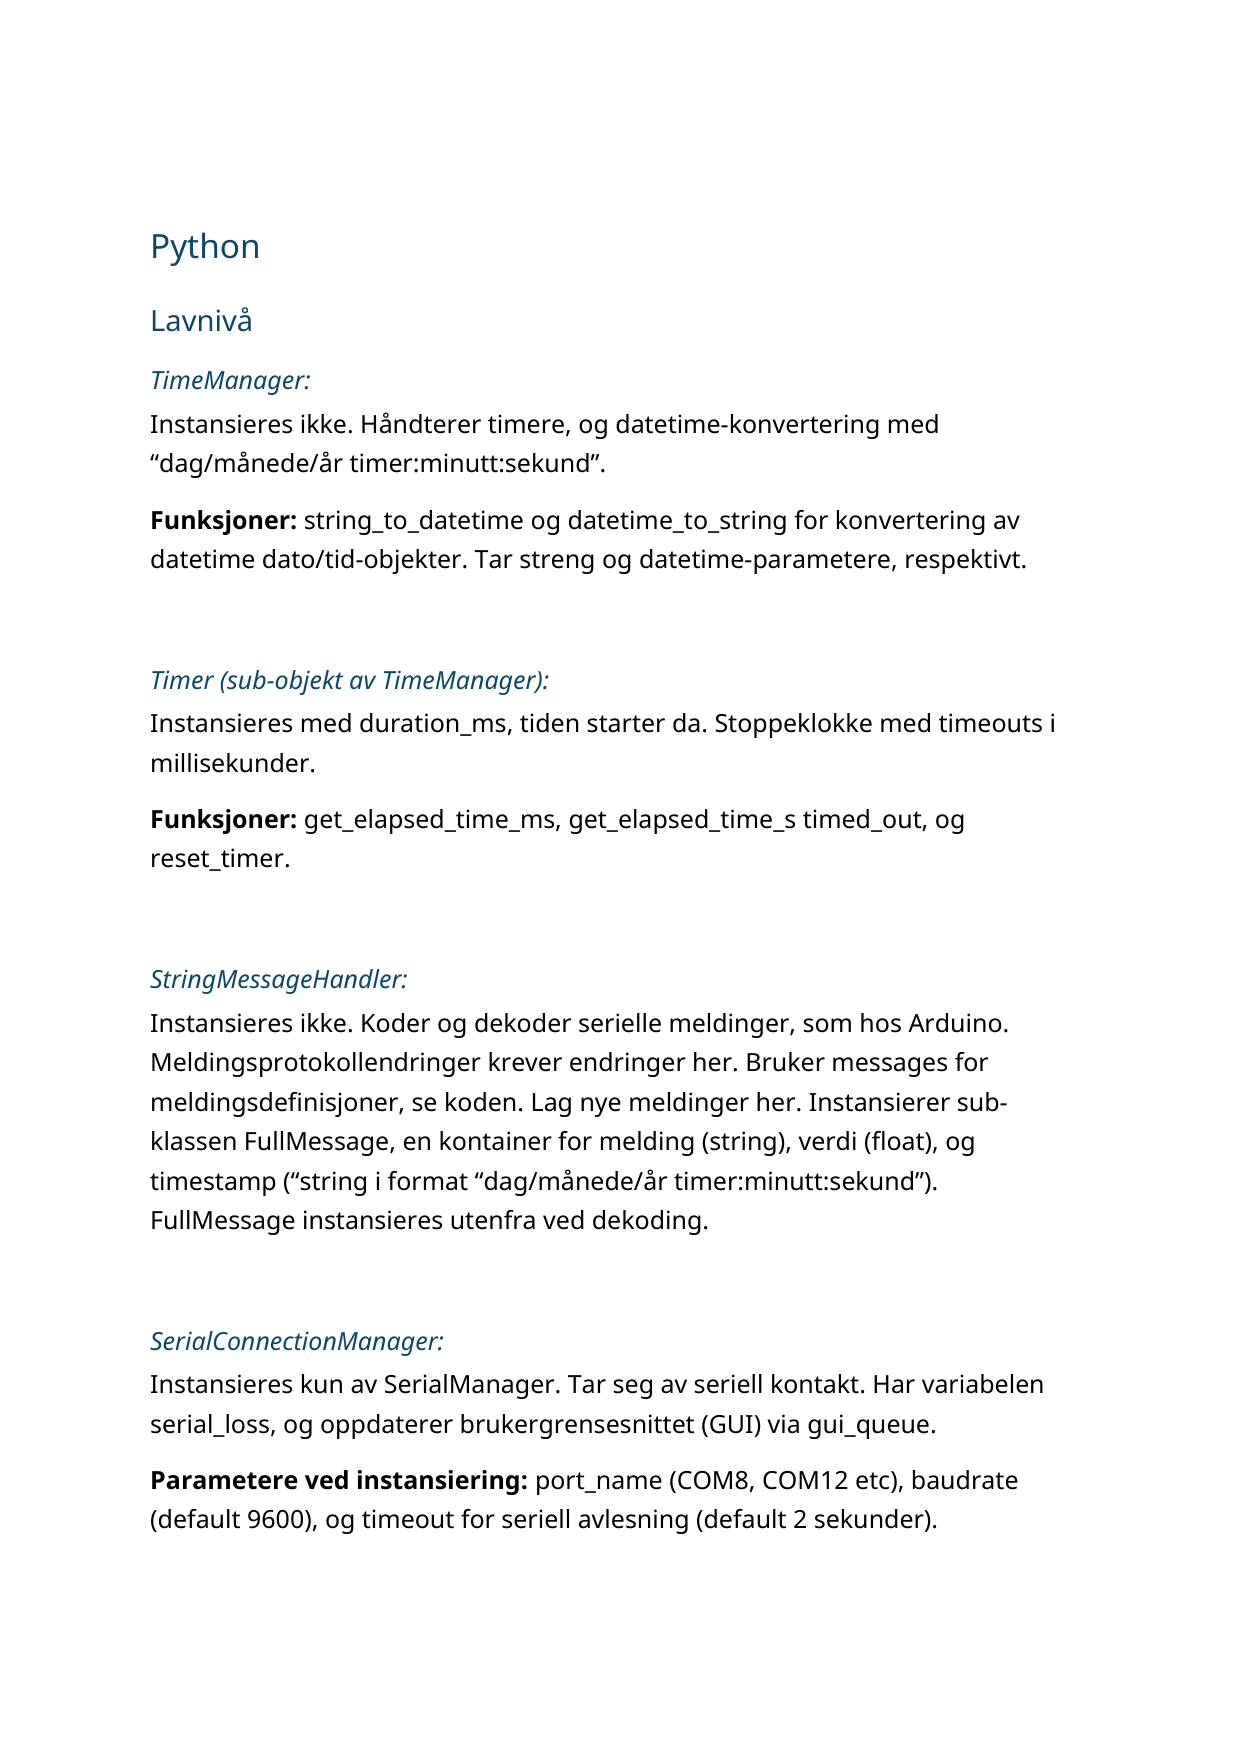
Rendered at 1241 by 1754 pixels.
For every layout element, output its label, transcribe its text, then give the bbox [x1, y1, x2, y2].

text Parametere ved instansiering: port_name (COM8, COM12 etc), baudrate (default 9600), og timeout for seriell avlesning (default 2 sekunder). [150, 1463, 1090, 1536]
text Instansieres ikke. Håndterer timere, og datetime-konvertering med “dag/månede/år timer:minutt:sekund”. [150, 407, 1090, 480]
text Funksjoner: get_elapsed_time_ms, get_elapsed_time_s timed_out, og reset_timer. [150, 802, 1090, 875]
subtitle Lavnivå [150, 300, 1090, 340]
text Funksjoner: string_to_datetime og datetime_to_string for konvertering av datetime dato/tid-objekter. Tar streng og datetime-parametere, respektivt. [150, 502, 1090, 576]
text Instansieres med duration_ms, tiden starter da. Stoppeklokke med timeouts i millisekunder. [150, 706, 1090, 779]
subtitle SerialConnectionManager: [150, 1323, 1090, 1357]
subtitle Timer (sub-objekt av TimeManager): [150, 662, 1090, 696]
subtitle Python [150, 223, 1090, 268]
subtitle StringMessageHandler: [150, 962, 1090, 996]
text Instansieres kun av SerialManager. Tar seg av seriell kontakt. Har variabelen serial_loss, og oppdaterer brukergrensesnittet (GUI) via gui_queue. [150, 1367, 1090, 1441]
subtitle TimeManager: [150, 363, 1090, 397]
text Instansieres ikke. Koder og dekoder serielle meldinger, som hos Arduino. Meldingsprotokollendringer krever endringer her. Bruker messages for meldingsdefinisjoner, se koden. Lag nye meldinger her. Instansierer sub-klassen FullMessage, en kontainer for melding (string), verdi (float), og timestamp (“string i format “dag/månede/år timer:minutt:sekund”). FullMessage instansieres utenfra ved dekoding. [150, 1005, 1090, 1237]
